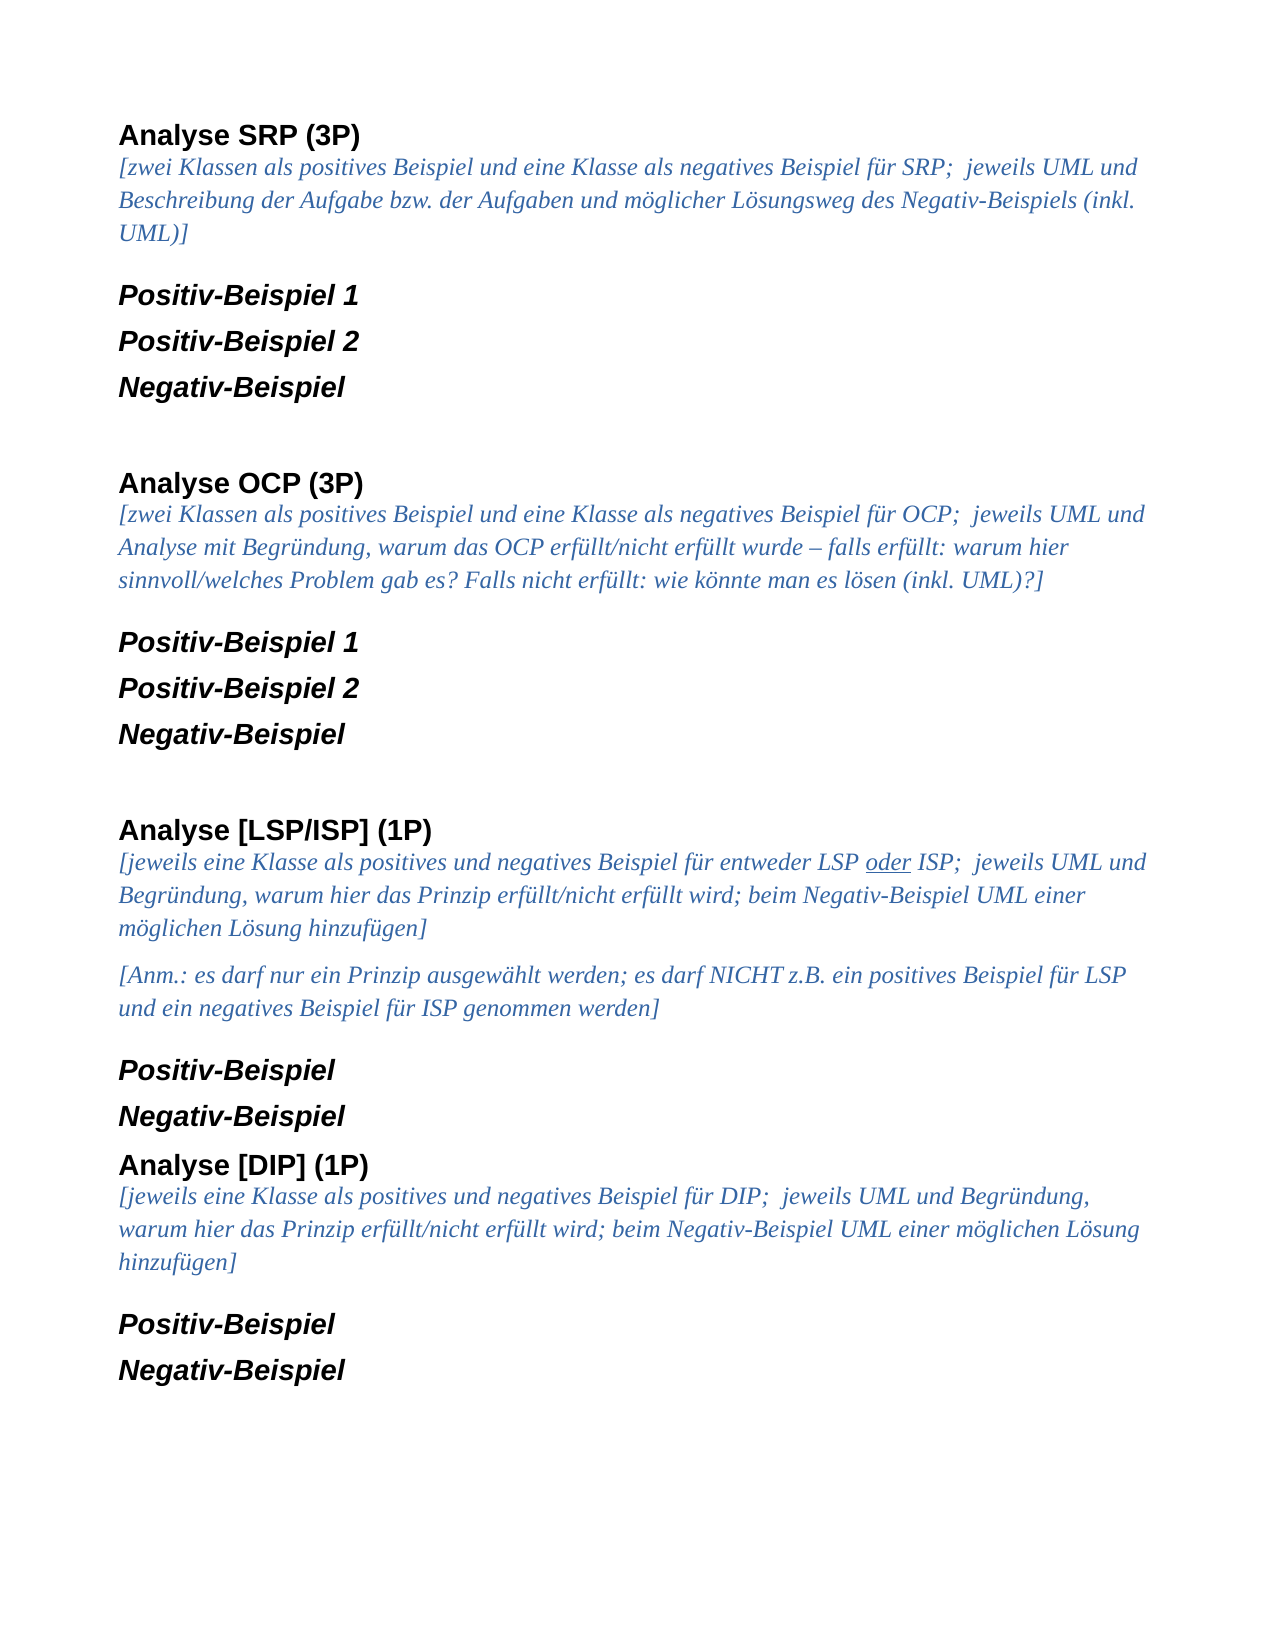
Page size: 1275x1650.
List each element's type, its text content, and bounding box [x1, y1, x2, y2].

subtitle Analyse [LSP/ISP] (1P) [118, 813, 1157, 847]
subtitle Positiv-Beispiel [118, 1053, 1157, 1087]
subtitle Negativ-Beispiel [118, 1099, 1157, 1133]
subtitle Positiv-Beispiel [118, 1307, 1157, 1341]
text [jeweils eine Klasse als positives und negatives Beispiel für entweder LSP oder ISP; jeweils UML und Begründung, warum hier das Prinzip erfüllt/nicht erfüllt wird; beim Negativ-Beispiel UML einer möglichen Lösung hinzufügen] [118, 847, 1157, 941]
subtitle Positiv-Beispiel 2 [118, 671, 1157, 705]
subtitle Analyse [DIP] (1P) [118, 1148, 1157, 1181]
subtitle Negativ-Beispiel [118, 370, 1157, 403]
subtitle Analyse OCP (3P) [118, 466, 1157, 499]
subtitle Negativ-Beispiel [118, 1353, 1157, 1387]
text [jeweils eine Klasse als positives und negatives Beispiel für DIP; jeweils UML und Begründung, warum hier das Prinzip erfüllt/nicht erfüllt wird; beim Negativ-Beispiel UML einer möglichen Lösung hinzufügen] [118, 1181, 1157, 1276]
text [zwei Klassen als positives Beispiel und eine Klasse als negatives Beispiel für OCP; jeweils UML und Analyse mit Begründung, warum das OCP erfüllt/nicht erfüllt wurde – falls erfüllt: warum hier sinnvoll/welches Problem gab es? Falls nicht erfüllt: wie könnte man es lösen (inkl. UML)?] [118, 499, 1157, 594]
text [zwei Klassen als positives Beispiel und eine Klasse als negatives Beispiel für SRP; jeweils UML und Beschreibung der Aufgabe bzw. der Aufgaben und möglicher Lösungsweg des Negativ-Beispiels (inkl. UML)] [118, 152, 1157, 246]
text [Anm.: es darf nur ein Prinzip ausgewählt werden; es darf NICHT z.B. ein positives Beispiel für LSP und ein negatives Beispiel für ISP genommen werden] [118, 960, 1157, 1022]
subtitle Analyse SRP (3P) [118, 118, 1157, 152]
subtitle Positiv-Beispiel 1 [118, 625, 1157, 659]
subtitle Negativ-Beispiel [118, 717, 1157, 751]
subtitle Positiv-Beispiel 2 [118, 324, 1157, 357]
subtitle Positiv-Beispiel 1 [118, 278, 1157, 311]
